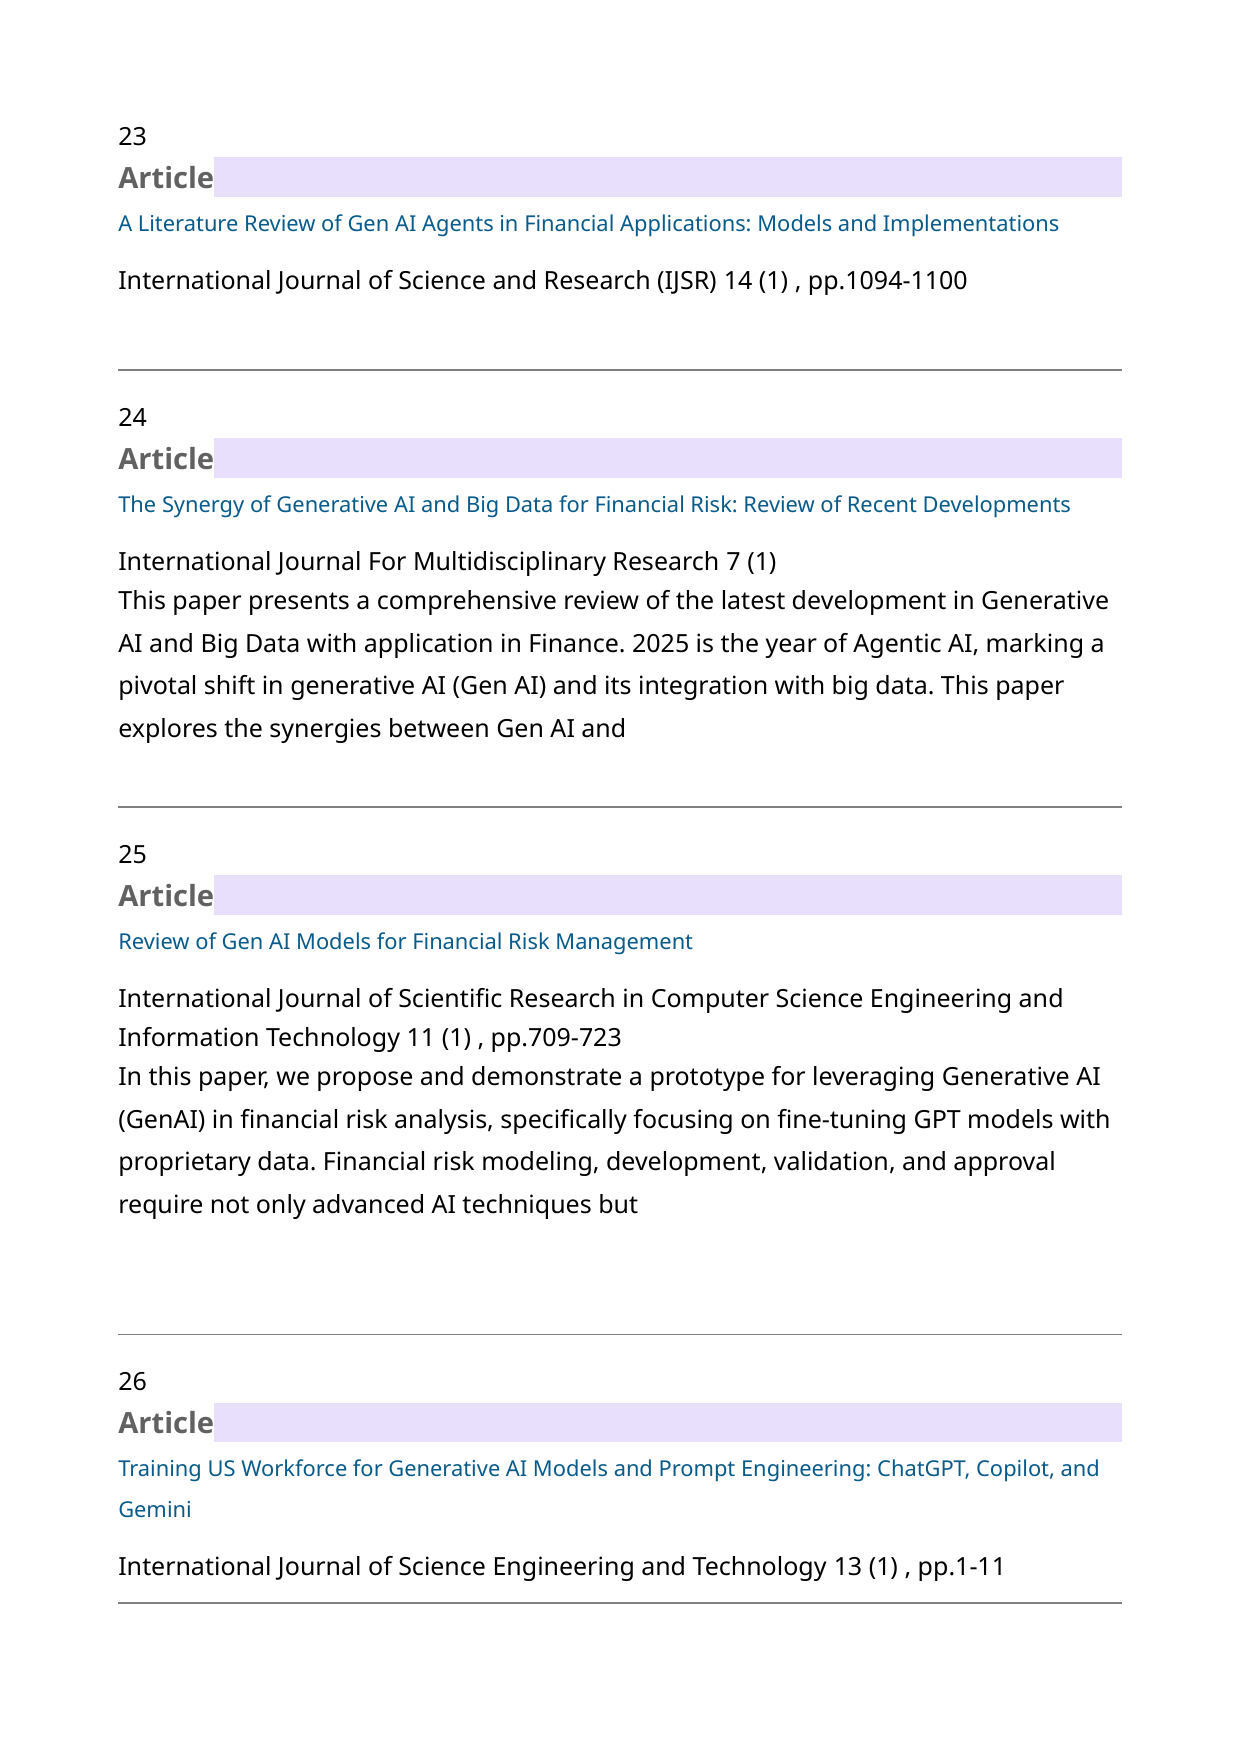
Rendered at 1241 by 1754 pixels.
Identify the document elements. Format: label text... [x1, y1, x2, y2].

subtitle Training US Workforce for Generative AI Models and Prompt Engineering: ChatGPT, Copilot, and Gemini [118, 1442, 1122, 1524]
text 24 [118, 399, 1122, 433]
subtitle Article [118, 157, 1122, 197]
text 26 [118, 1363, 1122, 1398]
subtitle Article [118, 438, 1122, 478]
text 23 [118, 118, 1122, 152]
subtitle The Synergy of Generative AI and Big Data for Financial Risk: Review of Recent Developments [118, 478, 1122, 519]
text In this paper, we propose and demonstrate a prototype for leveraging Generative AI (GenAI) in financial risk analysis, specifically focusing on fine-tuning GPT models with proprietary data. Financial risk modeling, development, validation, and approval require not only advanced AI techniques but [118, 1059, 1122, 1221]
text International Journal of Scientific Research in Computer Science Engineering and Information Technology 11 (1) , pp.709-723 [118, 981, 1122, 1054]
text International Journal For Multidisciplinary Research 7 (1) [118, 544, 1122, 578]
text International Journal of Science Engineering and Technology 13 (1) , pp.1-11 [118, 1549, 1122, 1583]
text 25 [118, 836, 1122, 870]
subtitle Review of Gen AI Models for Financial Risk Management [118, 915, 1122, 956]
subtitle A Literature Review of Gen AI Agents in Financial Applications: Models and Implementations [118, 197, 1122, 238]
text This paper presents a comprehensive review of the latest development in Generative AI and Big Data with application in Finance. 2025 is the year of Agentic AI, marking a pivotal shift in generative AI (Gen AI) and its integration with big data. This paper explores the synergies between Gen AI and [118, 583, 1122, 744]
subtitle Article [118, 875, 1122, 915]
text International Journal of Science and Research (IJSR) 14 (1) , pp.1094-1100 [118, 263, 1122, 297]
subtitle Article [118, 1403, 1122, 1442]
